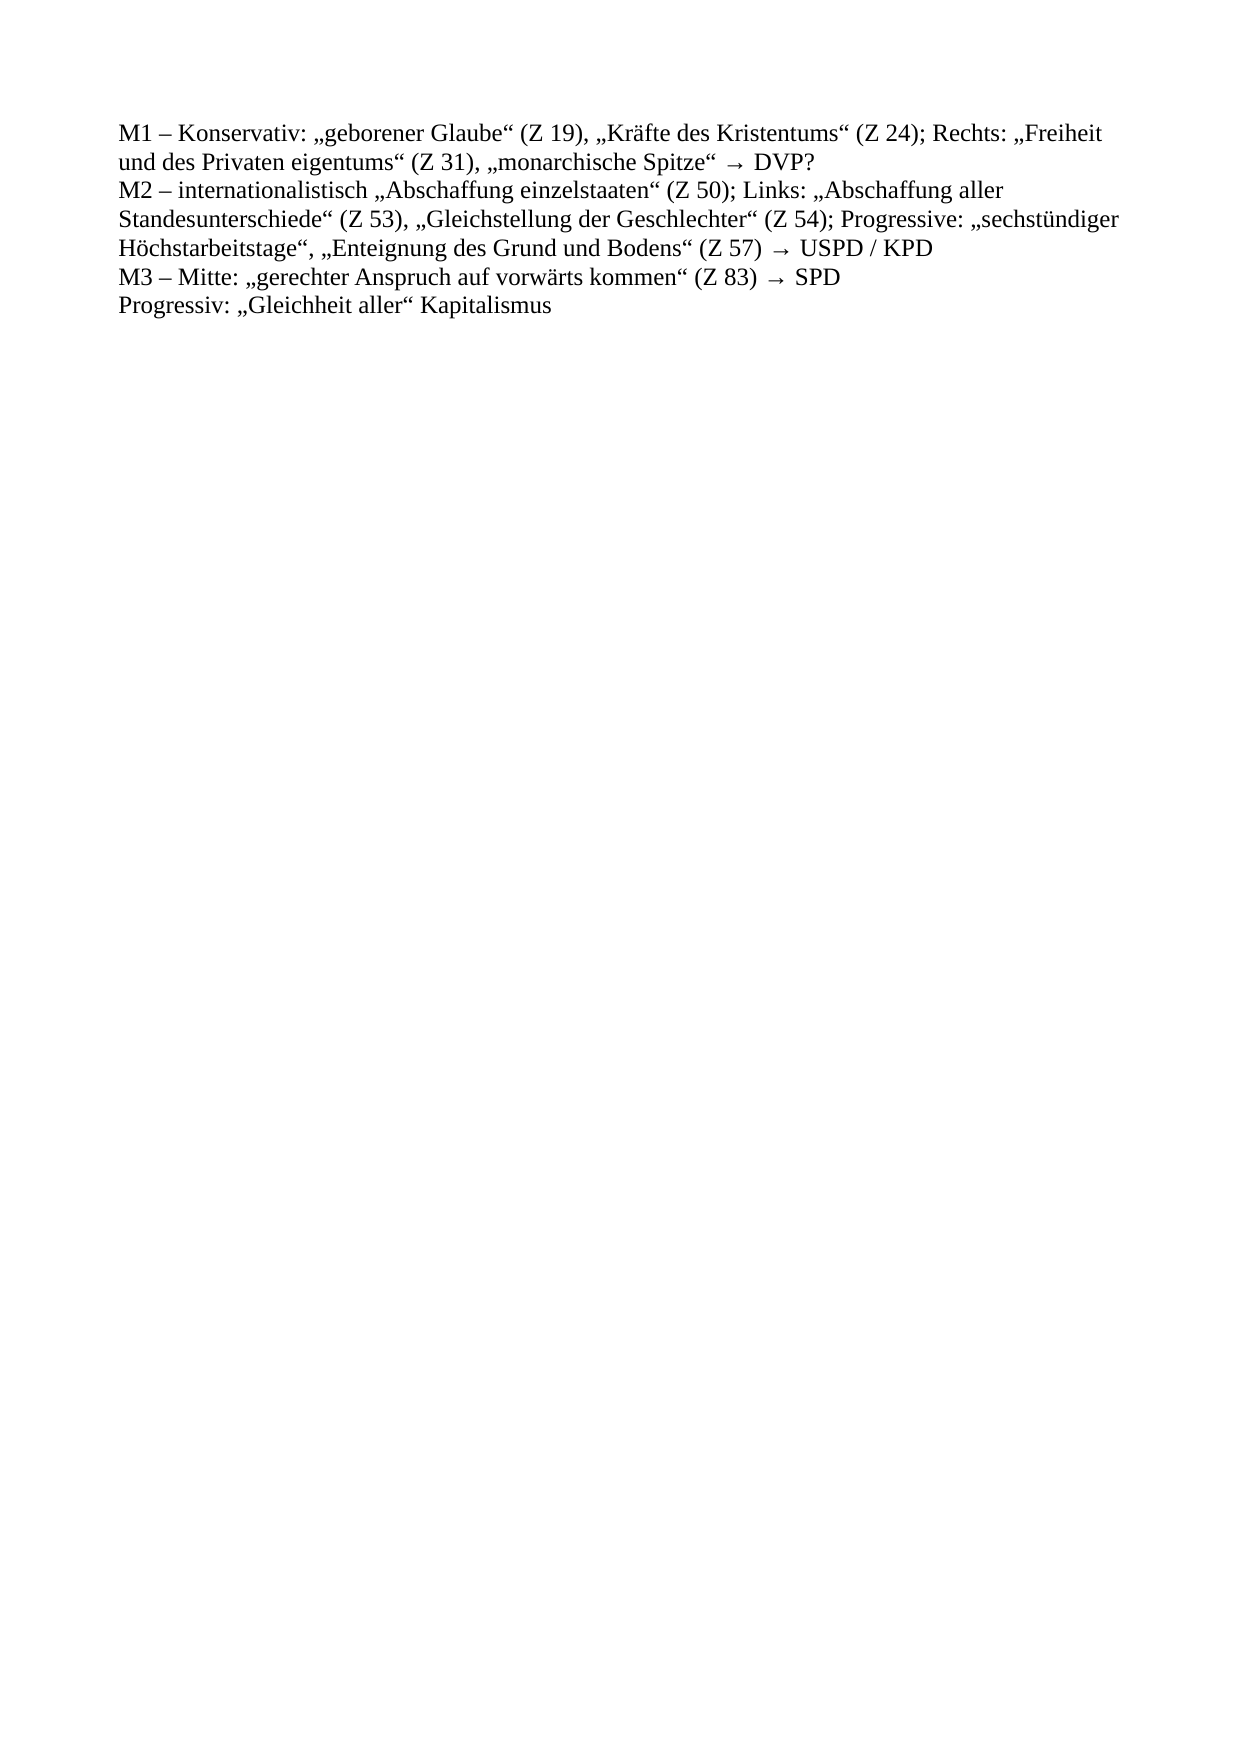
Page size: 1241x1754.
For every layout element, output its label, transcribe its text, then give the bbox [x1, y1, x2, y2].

text Progressiv: „Gleichheit aller“ Kapitalismus [118, 291, 1122, 319]
text M2 – internationalistisch „Abschaffung einzelstaaten“ (Z 50); Links: „Abschaffung aller Standesunterschiede“ (Z 53), „Gleichstellung der Geschlechter“ (Z 54); Progressive: „sechstündiger Höchstarbeitstage“, „Enteignung des Grund und Bodens“ (Z 57) → USPD / KPD [118, 176, 1122, 262]
text M1 – Konservativ: „geborener Glaube“ (Z 19), „Kräfte des Kristentums“ (Z 24); Rechts: „Freiheit und des Privaten eigentums“ (Z 31), „monarchische Spitze“ → DVP? [118, 118, 1122, 176]
text M3 – Mitte: „gerechter Anspruch auf vorwärts kommen“ (Z 83) → SPD [118, 262, 1122, 291]
